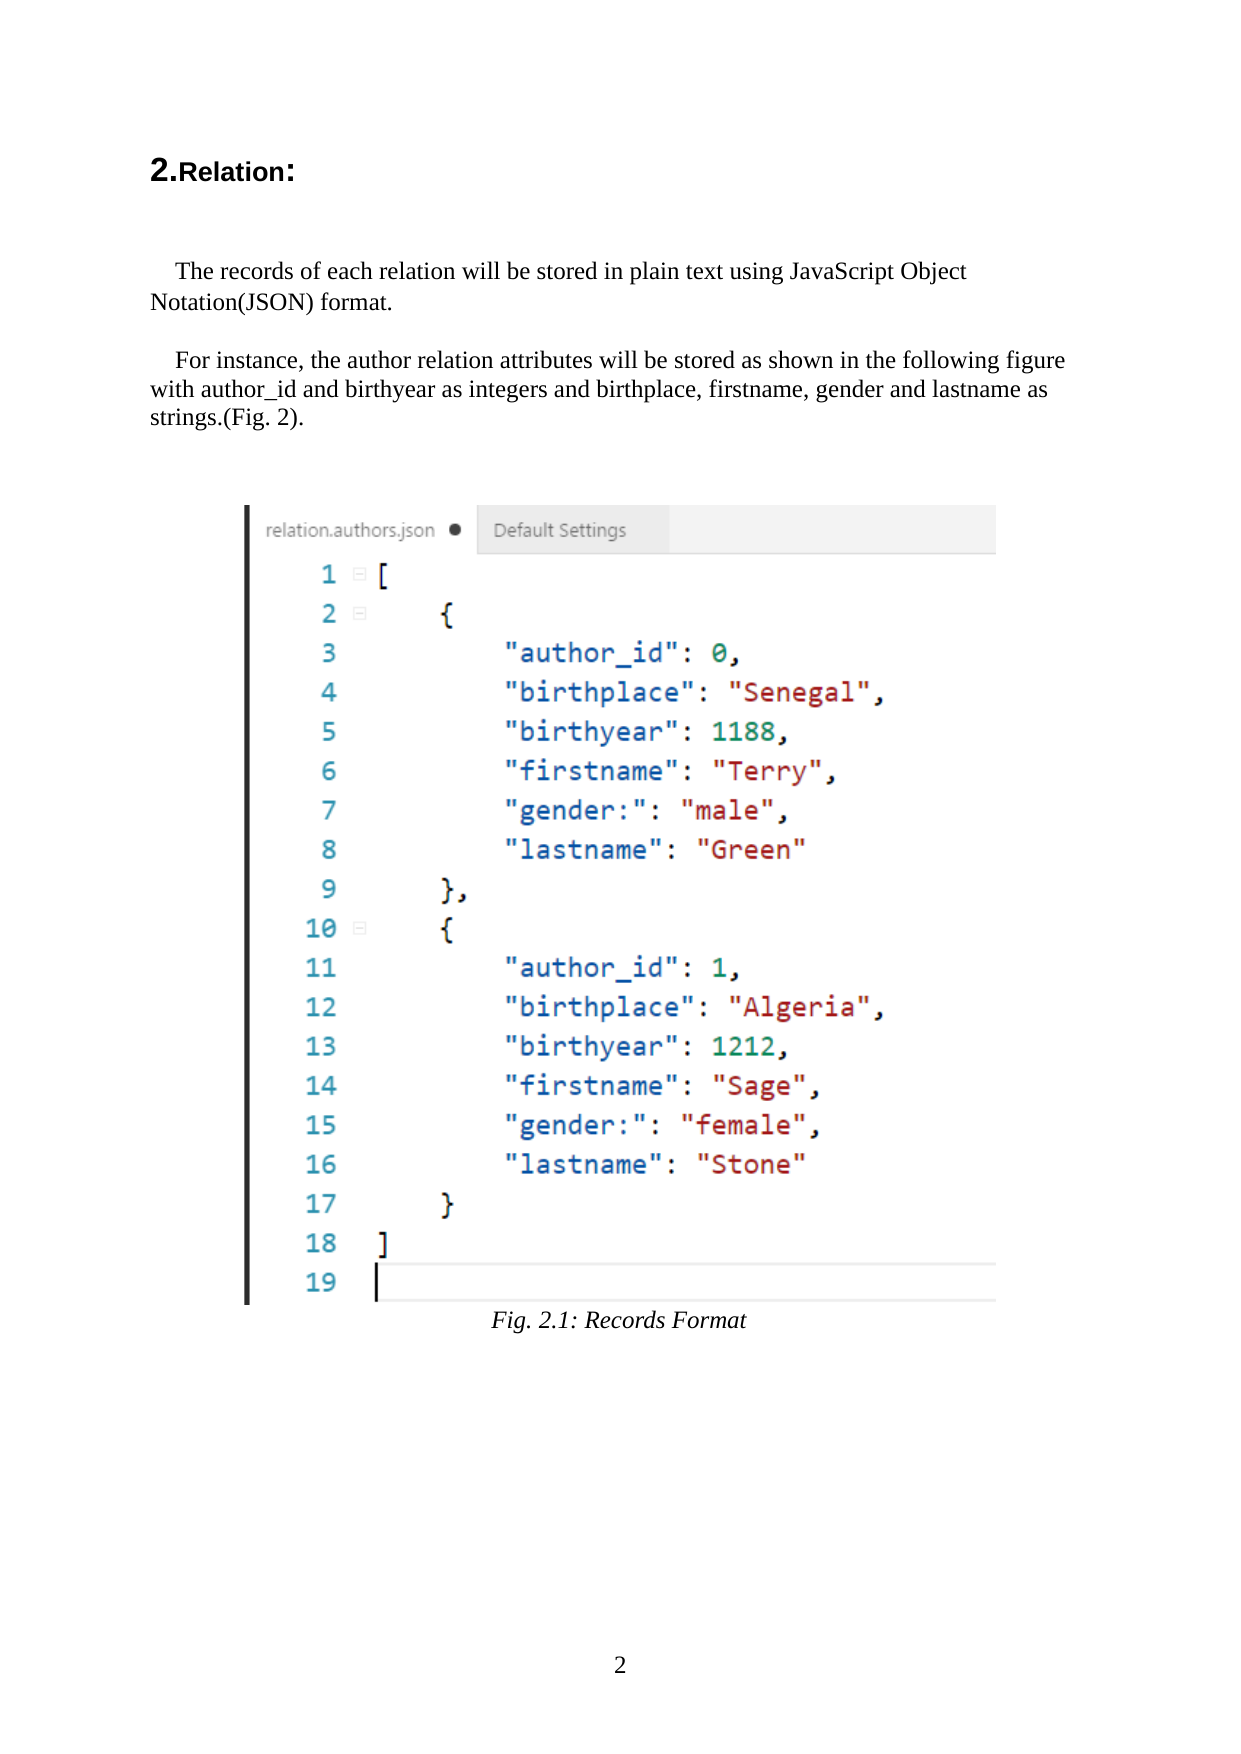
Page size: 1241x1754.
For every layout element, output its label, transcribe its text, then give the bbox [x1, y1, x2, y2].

picture [244, 505, 996, 1305]
text For instance, the author relation attributes will be stored as shown in the following figure with author_id and birthyear as integers and birthplace, firstname, gender and lastname as strings.(Fig. 2). [150, 345, 1090, 431]
text Fig. 2.1: Records Format [244, 1305, 996, 1333]
subtitle Relation: [150, 150, 1090, 189]
text The records of each relation will be stored in plain text using JavaScript Object Notation(JSON) format. [150, 244, 1090, 316]
